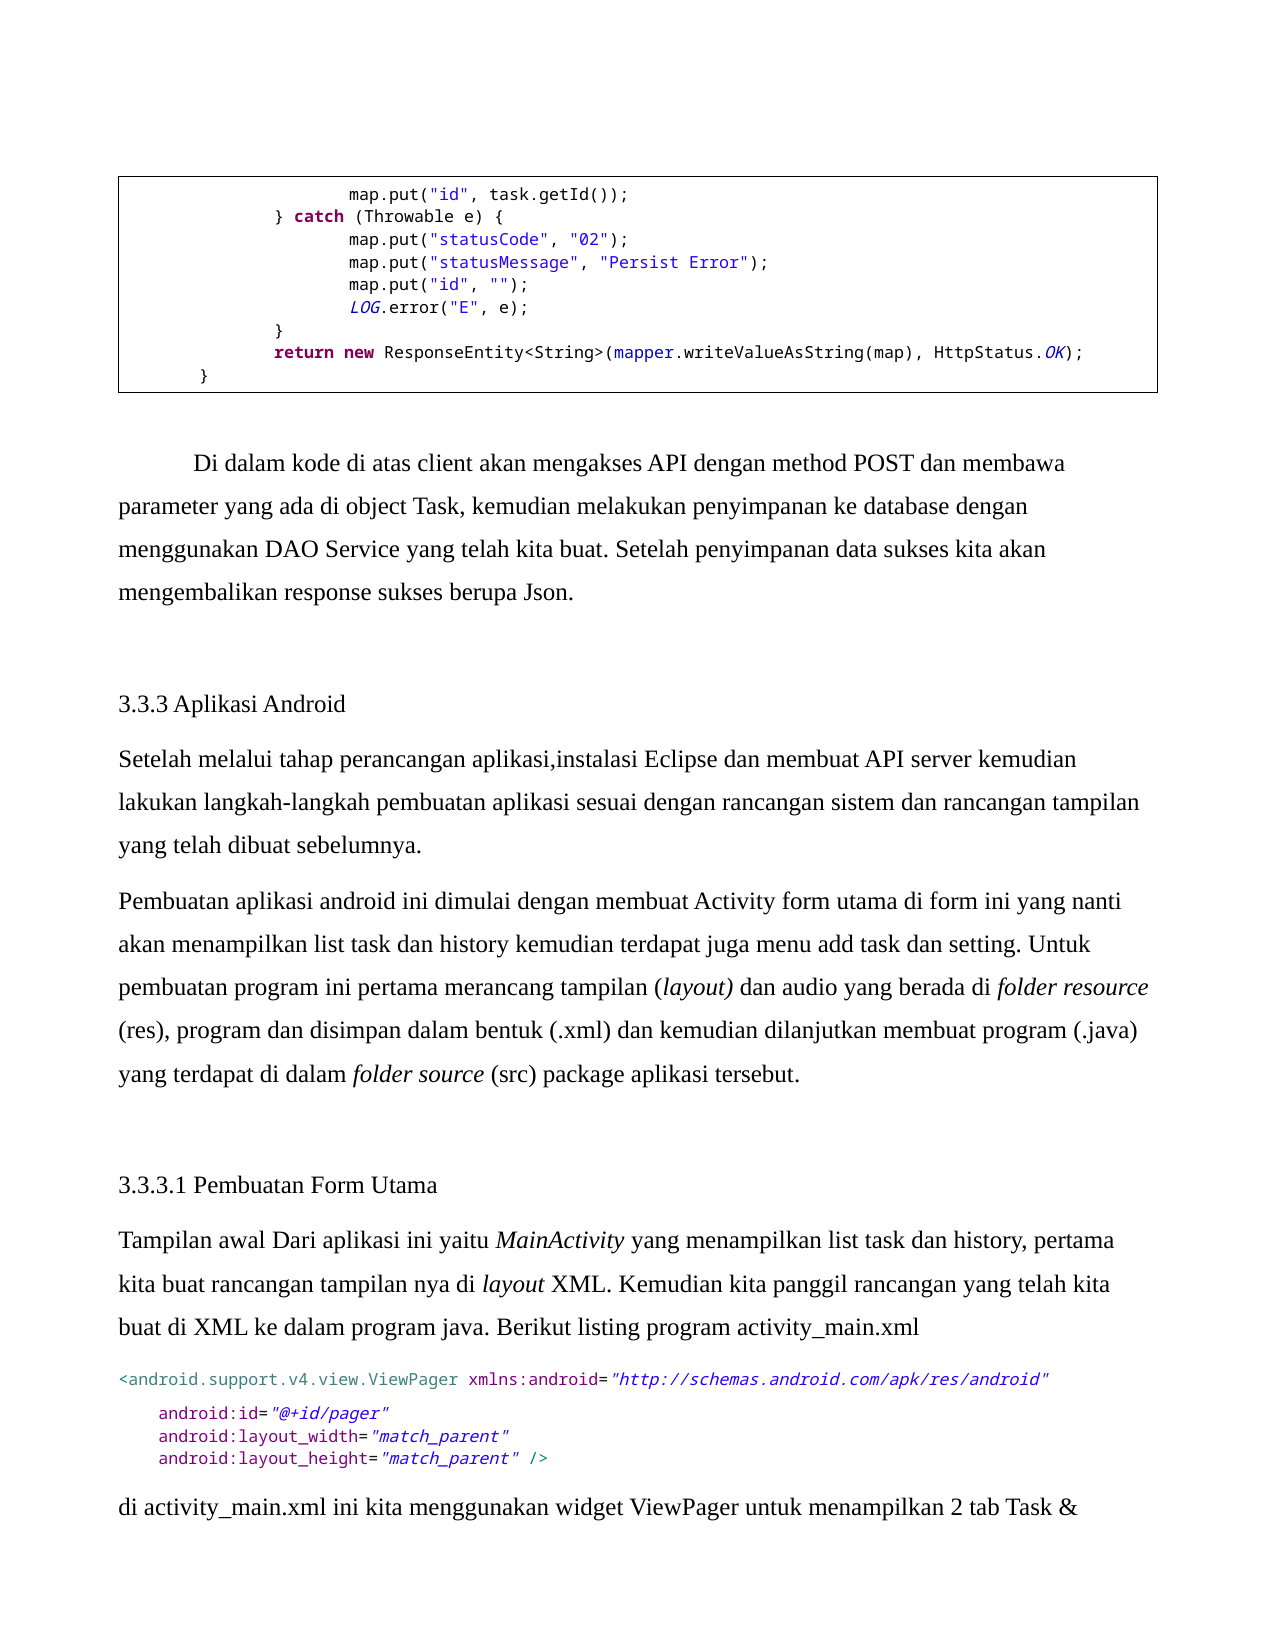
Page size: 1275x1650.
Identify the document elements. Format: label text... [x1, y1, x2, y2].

text android:layout_width="match_parent" [118, 1424, 1157, 1447]
text Tampilan awal Dari aplikasi ini yaitu MainActivity yang menampilkan list task dan history, pertama kita buat rancangan tampilan nya di layout XML. Kemudian kita panggil rancangan yang telah kita buat di XML ke dalam program java. Berikut listing program activity_main.xml [118, 1226, 1157, 1341]
text android:layout_height="match_parent" /> [118, 1447, 1157, 1469]
text di activity_main.xml ini kita menggunakan widget ViewPager untuk menampilkan 2 tab Task & [118, 1492, 1157, 1521]
text 3.3.3 Aplikasi Android [118, 689, 1157, 717]
text <android.support.v4.view.ViewPager xmlns:android="http://schemas.android.com/apk/res/android" [118, 1367, 1157, 1390]
table_header map.put("id", task.getId()); } catch (Throwable e) { map.put("statusCode", "02"); map.put("statusMessage", "Persist Error"); map.put("id", ""); LOG.error("E", e); } return new ResponseEntity<String>(mapper.writeValueAsString(map), HttpStatus.OK); } [119, 177, 1157, 392]
text Setelah melalui tahap perancangan aplikasi,instalasi Eclipse dan membuat API server kemudian lakukan langkah-langkah pembuatan aplikasi sesuai dengan rancangan sistem dan rancangan tampilan yang telah dibuat sebelumnya. [118, 744, 1157, 859]
text Di dalam kode di atas client akan mengakses API dengan method POST dan membawa parameter yang ada di object Task, kemudian melakukan penyimpanan ke database dengan menggunakan DAO Service yang telah kita buat. Setelah penyimpanan data sukses kita akan mengembalikan response sukses berupa Json. [118, 448, 1157, 606]
text android:id="@+id/pager" [118, 1401, 1157, 1424]
text Pembuatan aplikasi android ini dimulai dengan membuat Activity form utama di form ini yang nanti akan menampilkan list task dan history kemudian terdapat juga menu add task dan setting. Untuk pembuatan program ini pertama merancang tampilan (layout) dan audio yang berada di folder resource (res), program dan disimpan dalam bentuk (.xml) dan kemudian dilanjutkan membuat program (.java) yang terdapat di dalam folder source (src) package aplikasi tersebut. [118, 886, 1157, 1087]
text 3.3.3.1 Pembuatan Form Utama [118, 1170, 1157, 1199]
